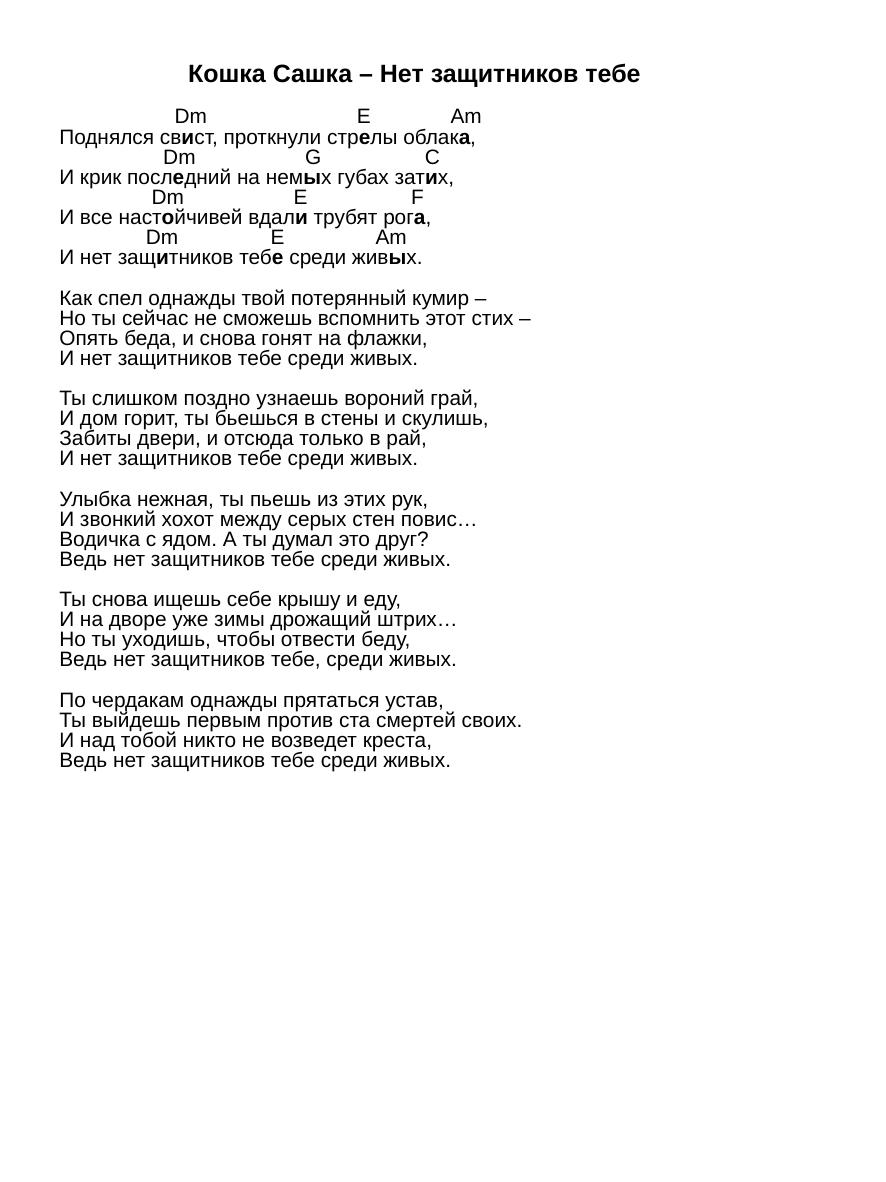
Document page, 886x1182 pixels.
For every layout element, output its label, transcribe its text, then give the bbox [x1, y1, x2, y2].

text Ведь нет защитников тебе, среди живых. [59, 651, 768, 671]
text И все настойчивей вдали трубят рога, [59, 208, 768, 228]
text Как спел однажды твой потерянный кумир – [59, 289, 768, 309]
text Поднялся свист, проткнули стрелы облака, [59, 128, 768, 148]
text И крик последний на немых губах затих, [59, 168, 768, 188]
text И над тобой никто не возведет креста, [59, 731, 768, 751]
text Водичка с ядом. А ты думал это друг? [59, 530, 768, 550]
text Но ты уходишь, чтобы отвести беду, [59, 631, 768, 651]
text Dm E Am [59, 228, 768, 249]
text Dm G C [59, 148, 768, 168]
text Ведь нет защитников тебе среди живых. [59, 550, 768, 570]
text И на дворе уже зимы дрожащий штрих… [59, 611, 768, 631]
text И нет защитников тебе среди живых. [59, 450, 768, 470]
text Ведь нет защитников тебе среди живых. [59, 751, 768, 771]
text Ты слишком поздно узнаешь вороний грай, [59, 389, 768, 409]
text Но ты сейчас не сможешь вспомнить этот стих – [59, 309, 768, 329]
text По чердакам однажды прятаться устав, [59, 691, 768, 711]
text Забиты двери, и отсюда только в рай, [59, 429, 768, 450]
text Dm E Am [59, 108, 768, 128]
text И нет защитников тебе среди живых. [59, 349, 768, 369]
text И звонкий хохот между серых стен повис… [59, 510, 768, 530]
text Опять беда, и снова гонят на флажки, [59, 329, 768, 349]
text Ты выйдешь первым против ста смертей своих. [59, 711, 768, 731]
text Кошка Сашка – Нет защитников тебе [61, 59, 768, 88]
text Ты снова ищешь себе крышу и еду, [59, 590, 768, 611]
text Улыбка нежная, ты пьешь из этих рук, [59, 490, 768, 510]
text И дом горит, ты бьешься в стены и скулишь, [59, 409, 768, 429]
text И нет защитников тебе среди живых. [59, 249, 768, 269]
text Dm E F [59, 188, 768, 208]
